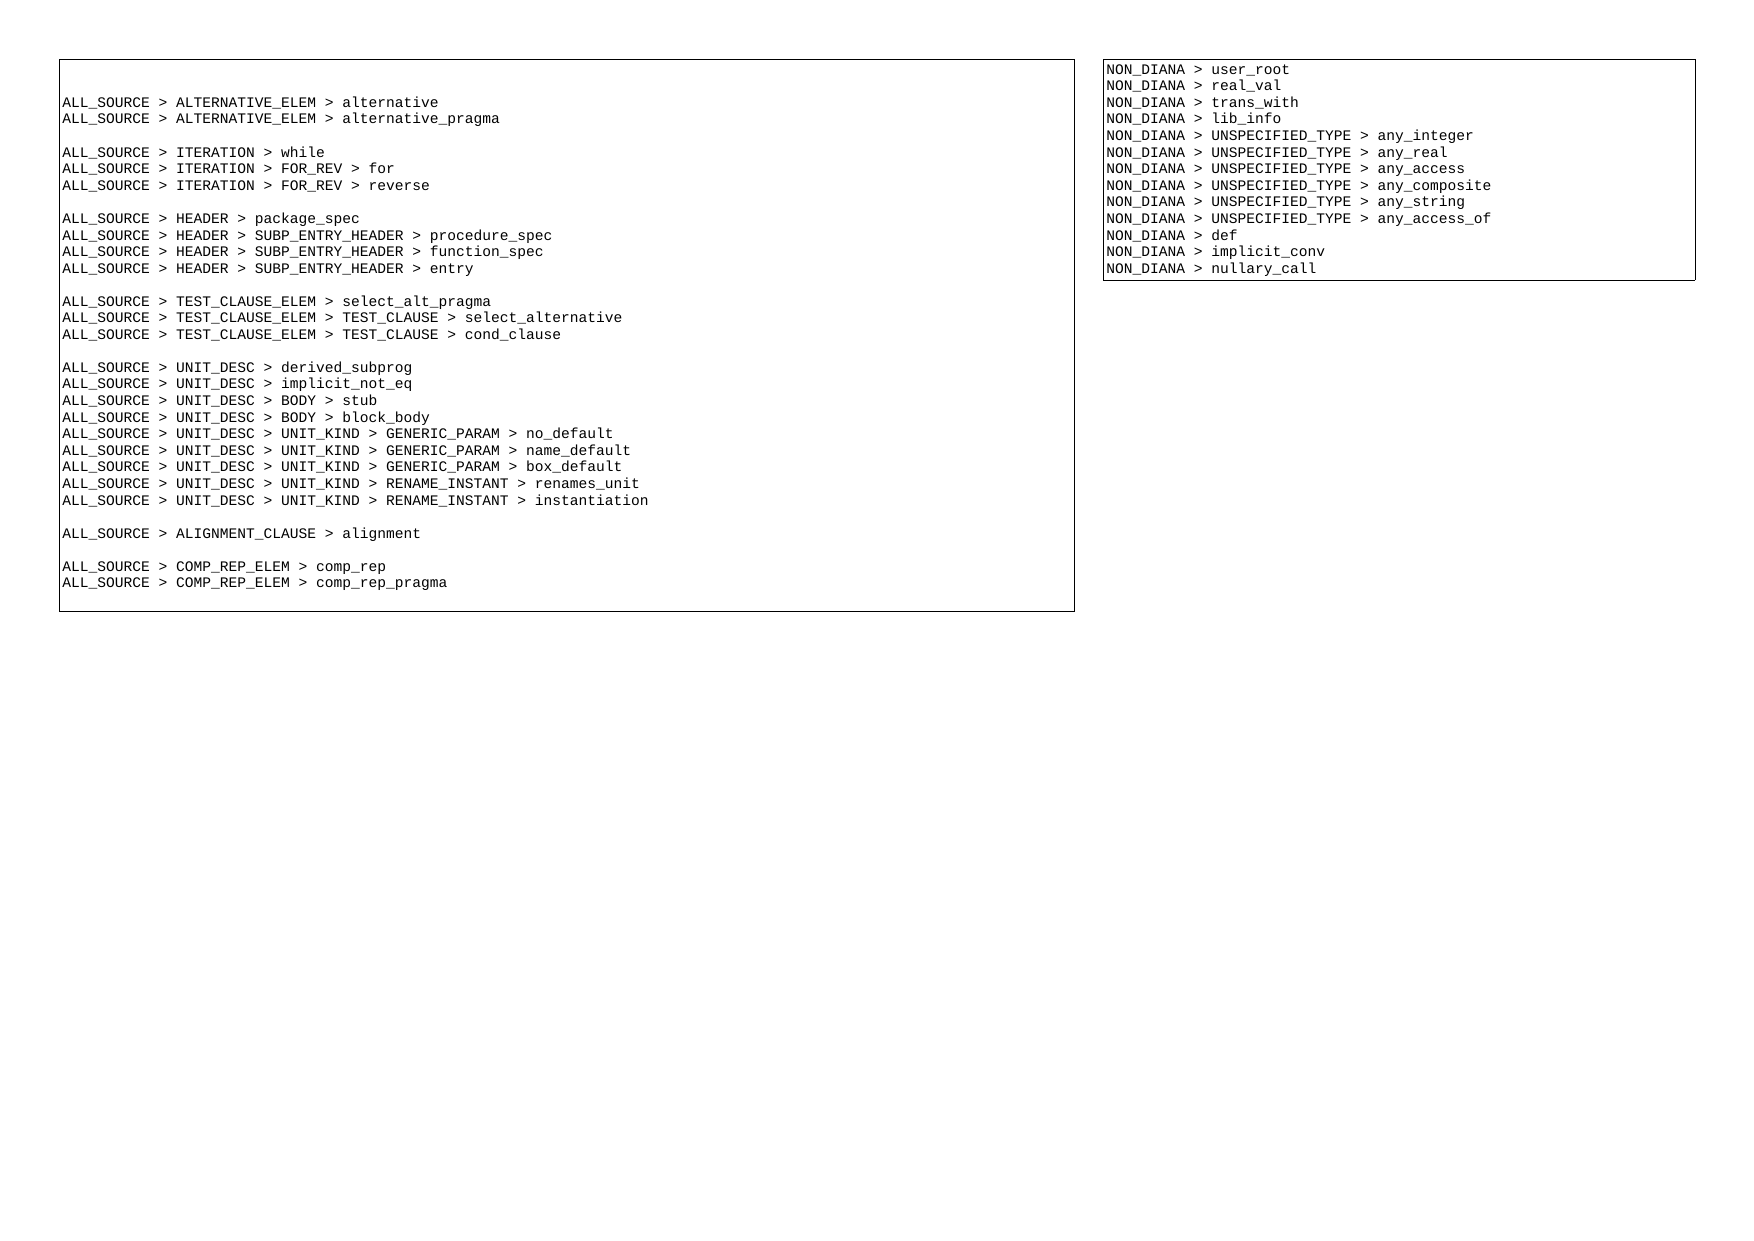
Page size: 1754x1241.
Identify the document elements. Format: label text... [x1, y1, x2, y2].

text NON_DIANA > lib_info [1104, 109, 1695, 125]
text ALL_SOURCE > ITERATION > while [60, 142, 1074, 158]
text ALL_SOURCE > UNIT_DESC > BODY > block_body [60, 407, 1074, 423]
text NON_DIANA > UNSPECIFIED_TYPE > any_integer [1104, 125, 1695, 142]
text ALL_SOURCE > ALIGNMENT_CLAUSE > alignment [60, 523, 1074, 542]
text ALL_SOURCE > UNIT_DESC > UNIT_KIND > RENAME_INSTANT > instantiation [60, 490, 1074, 509]
text NON_DIANA > UNSPECIFIED_TYPE > any_composite [1104, 175, 1695, 192]
text ALL_SOURCE > COMP_REP_ELEM > comp_rep_pragma [60, 572, 1074, 592]
text ALL_SOURCE > TEST_CLAUSE_ELEM > select_alt_pragma [60, 291, 1074, 307]
text ALL_SOURCE > COMP_REP_ELEM > comp_rep [60, 556, 1074, 572]
text NON_DIANA > def [1104, 225, 1695, 241]
text NON_DIANA > implicit_conv [1104, 241, 1695, 258]
text NON_DIANA > real_val [1104, 76, 1695, 92]
text NON_DIANA > UNSPECIFIED_TYPE > any_access [1104, 158, 1695, 175]
text ALL_SOURCE > HEADER > SUBP_ENTRY_HEADER > entry [60, 258, 1074, 277]
text NON_DIANA > UNSPECIFIED_TYPE > any_access_of [1104, 208, 1695, 225]
text ALL_SOURCE > ALTERNATIVE_ELEM > alternative_pragma [60, 109, 1074, 128]
text ALL_SOURCE > HEADER > SUBP_ENTRY_HEADER > procedure_spec [60, 225, 1074, 241]
text ALL_SOURCE > ITERATION > FOR_REV > reverse [60, 175, 1074, 194]
text NON_DIANA > UNSPECIFIED_TYPE > any_string [1104, 192, 1695, 208]
text ALL_SOURCE > UNIT_DESC > BODY > stub [60, 390, 1074, 407]
text ALL_SOURCE > UNIT_DESC > UNIT_KIND > GENERIC_PARAM > box_default [60, 457, 1074, 473]
text NON_DIANA > user_root [1104, 60, 1695, 76]
text ALL_SOURCE > UNIT_DESC > UNIT_KIND > GENERIC_PARAM > no_default [60, 423, 1074, 440]
text ALL_SOURCE > HEADER > package_spec [60, 208, 1074, 225]
text NON_DIANA > UNSPECIFIED_TYPE > any_real [1104, 142, 1695, 158]
text ALL_SOURCE > UNIT_DESC > derived_subprog [60, 357, 1074, 374]
text ALL_SOURCE > UNIT_DESC > UNIT_KIND > RENAME_INSTANT > renames_unit [60, 473, 1074, 490]
text ALL_SOURCE > UNIT_DESC > UNIT_KIND > GENERIC_PARAM > name_default [60, 440, 1074, 457]
text ALL_SOURCE > ALTERNATIVE_ELEM > alternative [60, 92, 1074, 109]
text NON_DIANA > trans_with [1104, 92, 1695, 109]
text ALL_SOURCE > TEST_CLAUSE_ELEM > TEST_CLAUSE > select_alternative [60, 307, 1074, 324]
text ALL_SOURCE > ITERATION > FOR_REV > for [60, 158, 1074, 175]
text NON_DIANA > nullary_call [1104, 258, 1695, 280]
text ALL_SOURCE > TEST_CLAUSE_ELEM > TEST_CLAUSE > cond_clause [60, 324, 1074, 344]
text ALL_SOURCE > HEADER > SUBP_ENTRY_HEADER > function_spec [60, 241, 1074, 258]
text ALL_SOURCE > UNIT_DESC > implicit_not_eq [60, 374, 1074, 390]
